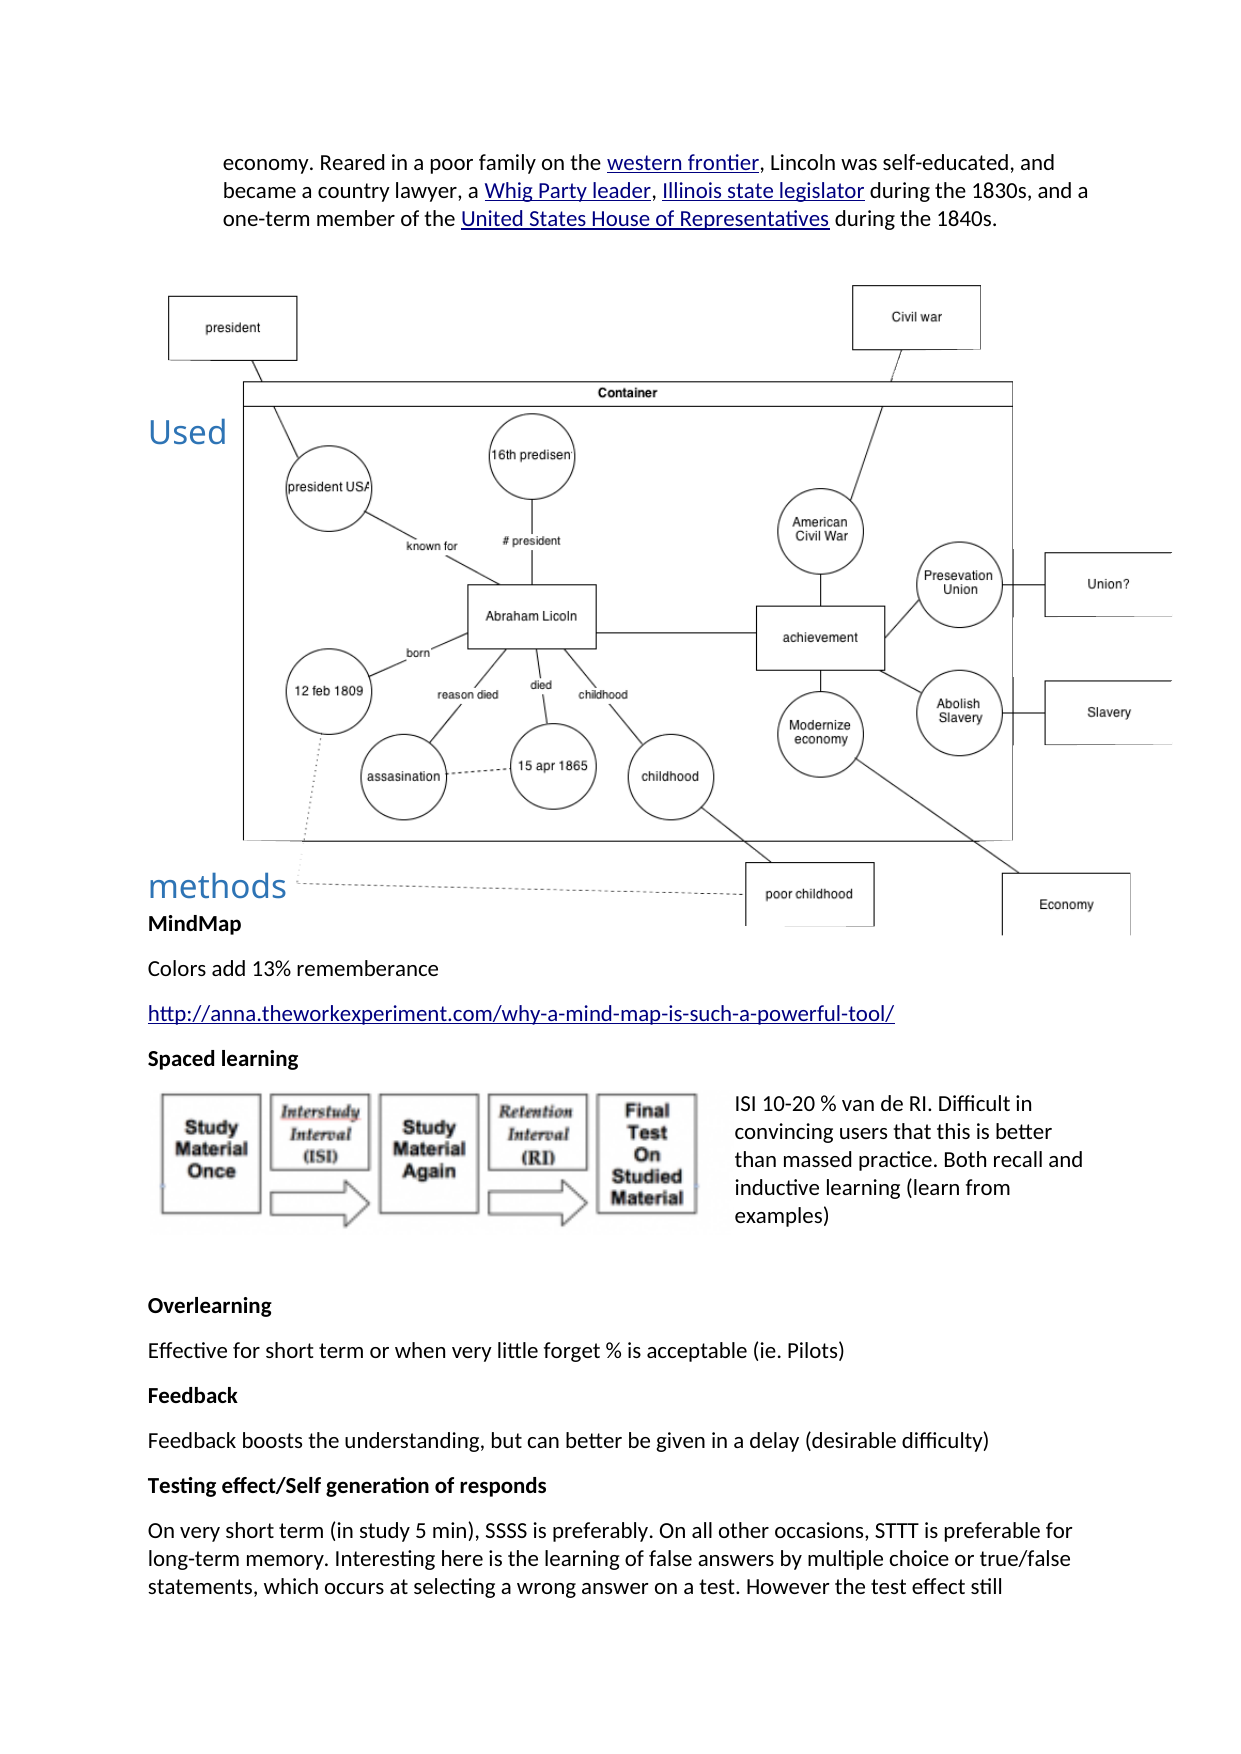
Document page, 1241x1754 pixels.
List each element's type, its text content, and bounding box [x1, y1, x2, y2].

text http://anna.theworkexperiment.com/why-a-mind-map-is-such-a-powerful-tool/ [148, 999, 1093, 1027]
subtitle [982, 745, 1093, 870]
text ISI 10-20 % van de RI. Difficult in convincing users that this is better than massed practice. Both recall and inductive learning (learn from examples) [148, 1089, 1093, 1229]
text Feedback boosts the understanding, but can better be given in a delay (desirable difficulty) [148, 1426, 1093, 1454]
text Feedback [148, 1381, 1093, 1409]
text Colors add 13% rememberance [148, 954, 1093, 982]
text Spaced learning [148, 1044, 1093, 1072]
text economy. Reared in a poor family on the western frontier, Lincoln was self-educated, and became a country lawyer, a Whig Party leader, Illinois state legislator during the 1830s, and a one-term member of the United States House of Representatives during the 1840s. [223, 148, 1093, 232]
text On very short term (in study 5 min), SSSS is preferably. On all other occasions, STTT is preferable for long-term memory. Interesting here is the learning of false answers by multiple choice or true/false statements, which occurs at selecting a wrong answer on a test. However the test effect still [148, 1516, 1093, 1600]
subtitle Used methods [148, 409, 753, 909]
subtitle [1013, 409, 1093, 549]
subtitle [1013, 617, 1093, 677]
text Overlearning [148, 1291, 1093, 1319]
text MindMap [148, 909, 1093, 937]
text Testing effect/Self generation of responds [148, 1471, 1093, 1499]
text Effective for short term or when very little forget % is acceptable (ie. Pilots) [148, 1336, 1093, 1364]
